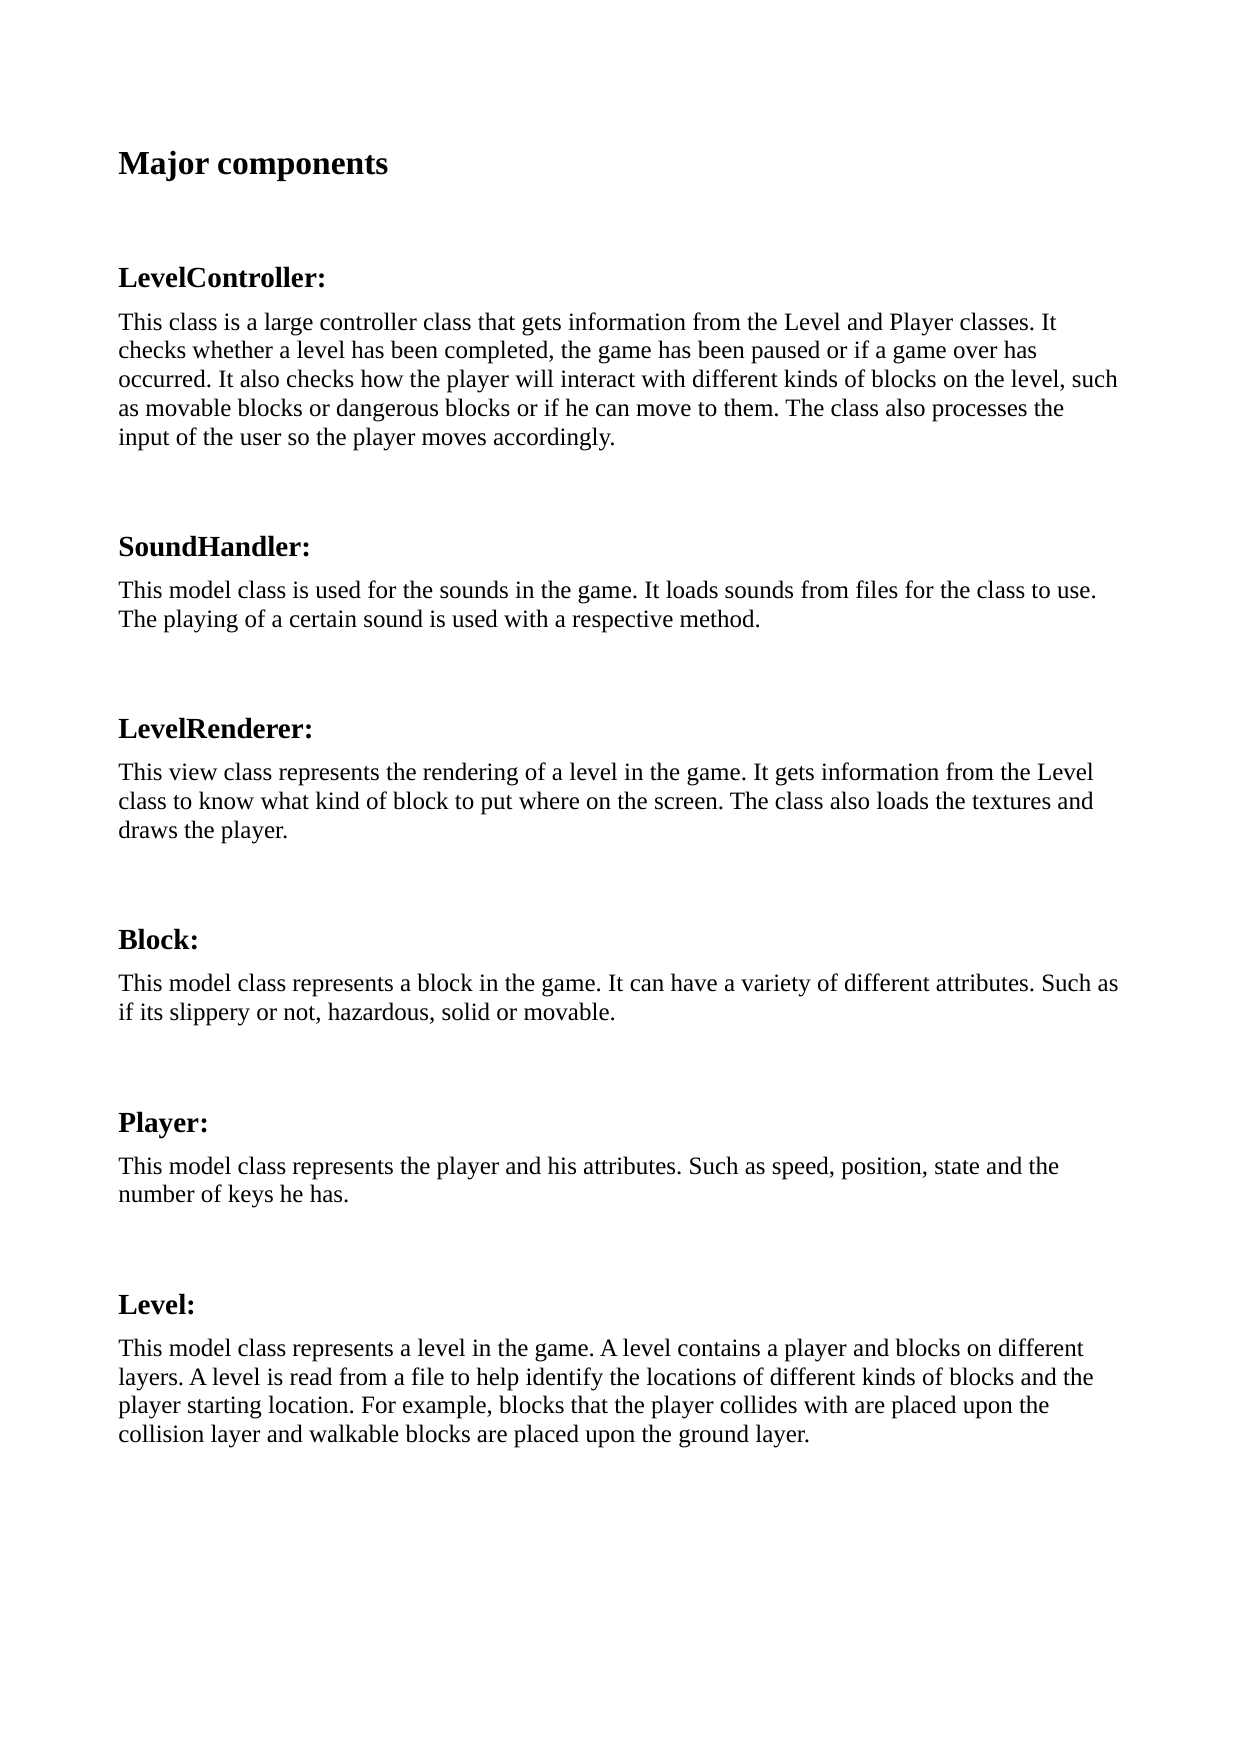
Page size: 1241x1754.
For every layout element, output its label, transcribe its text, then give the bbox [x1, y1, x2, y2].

text This class is a large controller class that gets information from the Level and Player classes. It checks whether a level has been completed, the game has been paused or if a game over has occurred. It also checks how the player will interact with different kinds of blocks on the level, such as movable blocks or dangerous blocks or if he can move to them. The class also processes the input of the user so the player moves accordingly. [118, 307, 1122, 450]
subtitle LevelController: [118, 261, 1122, 294]
text This model class represents a level in the game. A level contains a player and blocks on different layers. A level is read from a file to help identify the locations of different kinds of blocks and the player starting location. For example, blocks that the player collides with are placed upon the collision layer and walkable blocks are placed upon the ground layer. [118, 1333, 1122, 1448]
subtitle Major components [118, 143, 1122, 182]
text This model class represents a block in the game. It can have a variety of different attributes. Such as if its slippery or not, hazardous, solid or movable. [118, 968, 1122, 1026]
text This model class represents the player and his attributes. Such as speed, position, state and the number of keys he has. [118, 1151, 1122, 1208]
text This model class is used for the sounds in the game. It loads sounds from files for the class to use. The playing of a certain sound is used with a respective method. [118, 575, 1122, 633]
text This view class represents the rendering of a level in the game. It gets information from the Level class to know what kind of block to put where on the screen. The class also loads the textures and draws the player. [118, 757, 1122, 844]
subtitle Player: [118, 1105, 1122, 1138]
subtitle Block: [118, 922, 1122, 956]
subtitle LevelRenderer: [118, 711, 1122, 745]
subtitle SoundHandler: [118, 529, 1122, 563]
subtitle Level: [118, 1287, 1122, 1321]
